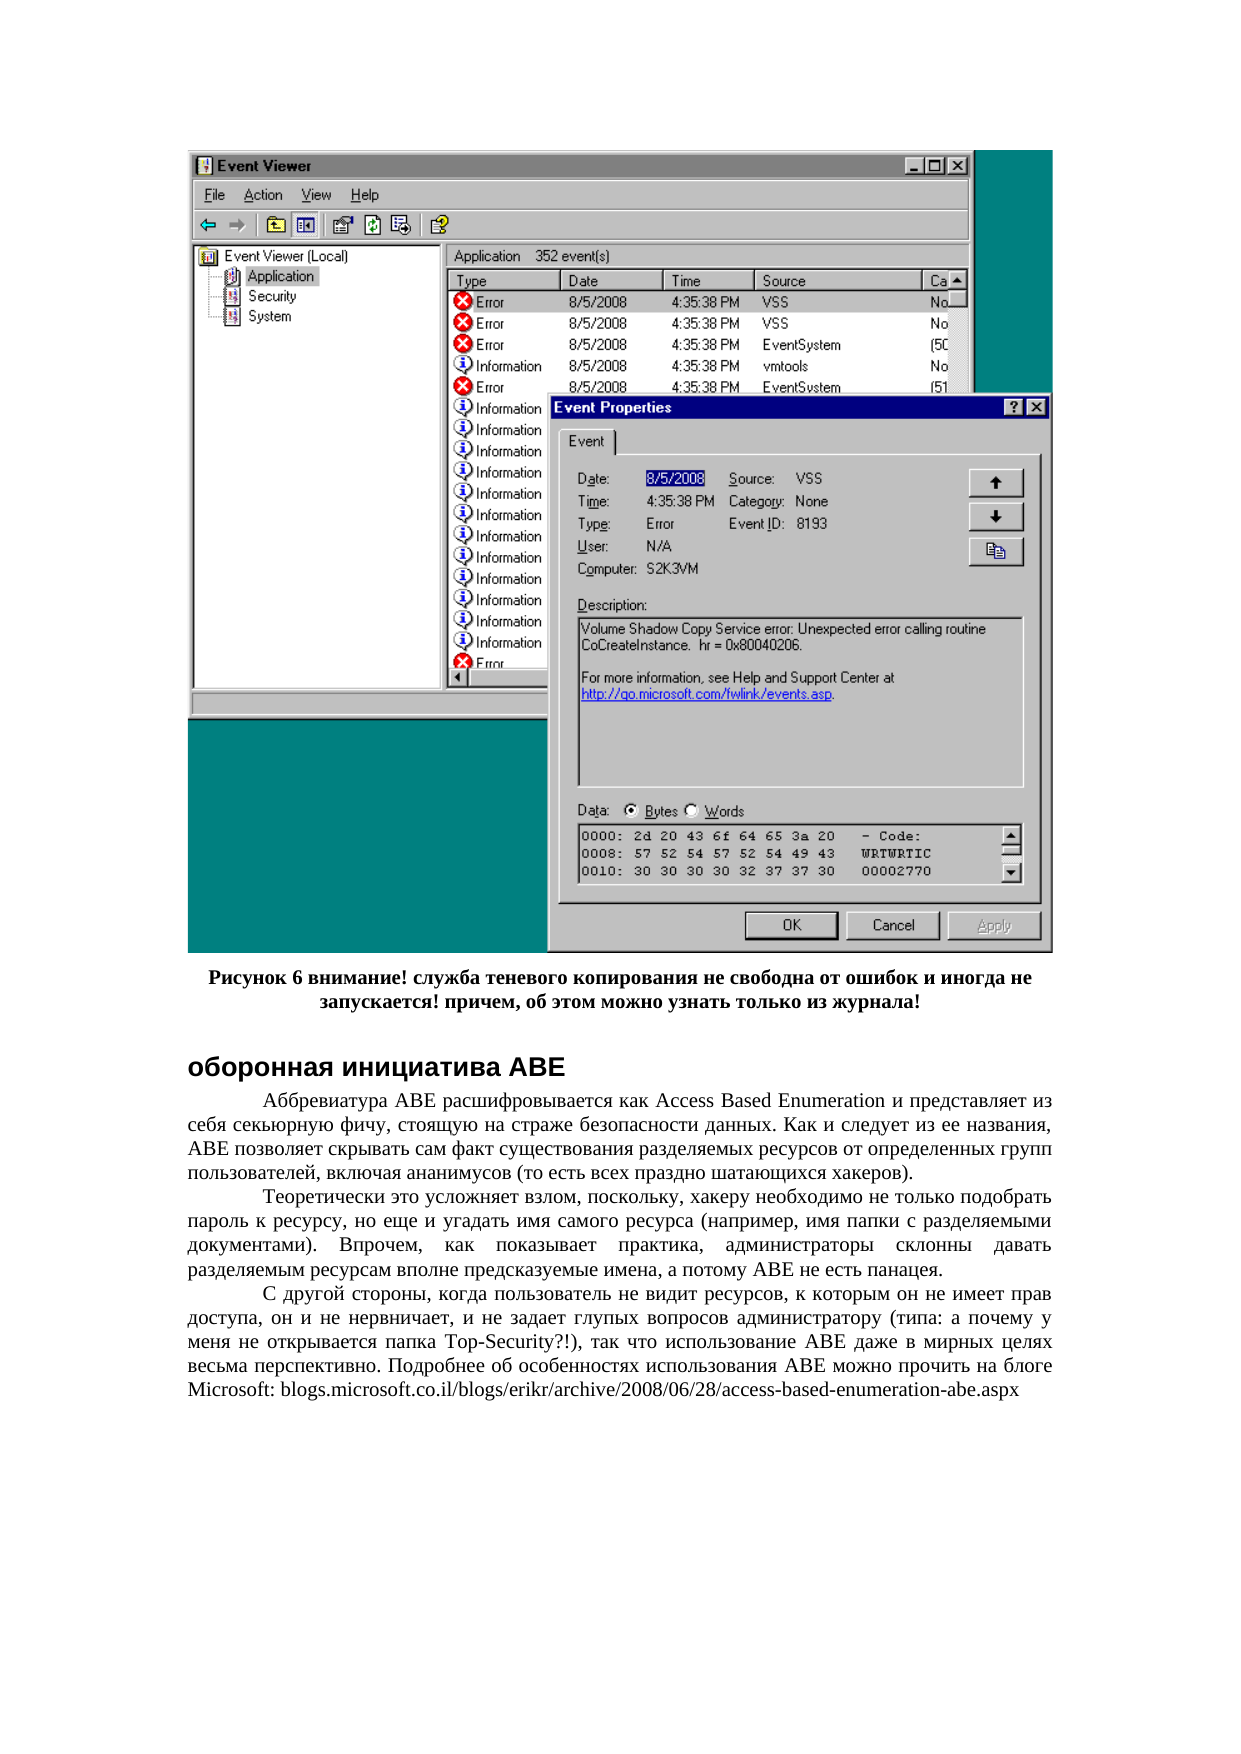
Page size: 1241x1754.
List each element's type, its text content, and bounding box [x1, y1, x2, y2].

text Теоретически это усложняет взлом, поскольку, хакеру необходимо не только подобрать пароль к ресурсу, но еще и угадать имя самого ресурса (например, имя папки с разделяемыми документами). Впрочем, как показывает практика, администраторы склонны давать разделяемым ресурсам вполне предсказуемые имена, а потому ABE не есть панацея. [187, 1184, 1053, 1281]
picture [187, 150, 1053, 953]
text Аббревиатура ABE расшифровывается как Access Based Enumeration и представляет из себя секьюрную фичу, стоящую на страже безопасности данных. Как и следует из ее названия, ABE позволяет скрывать сам факт существования разделяемых ресурсов от определенных групп пользователей, включая ананимусов (то есть всех праздно шатающихся хакеров). [187, 1088, 1053, 1184]
subtitle оборонная инициатива ABE [187, 1051, 1053, 1082]
text Рисунок 6 внимание! служба теневого копирования не свободна от ошибок и иногда не запускается! причем, об этом можно узнать только из журнала! [187, 965, 1053, 1013]
text С другой стороны, когда пользователь не видит ресурсов, к которым он не имеет прав доступа, он и не нервничает, и не задает глупых вопросов администратору (типа: а почему у меня не открывается папка Top-Security?!), так что использование ABE даже в мирных целях весьма перспективно. Подробнее об особенностях использования ABE можно прочить на блоге Microsoft: blogs.microsoft.co.il/blogs/erikr/archive/2008/06/28/access-based-enumeration-abe.aspx [187, 1281, 1053, 1401]
